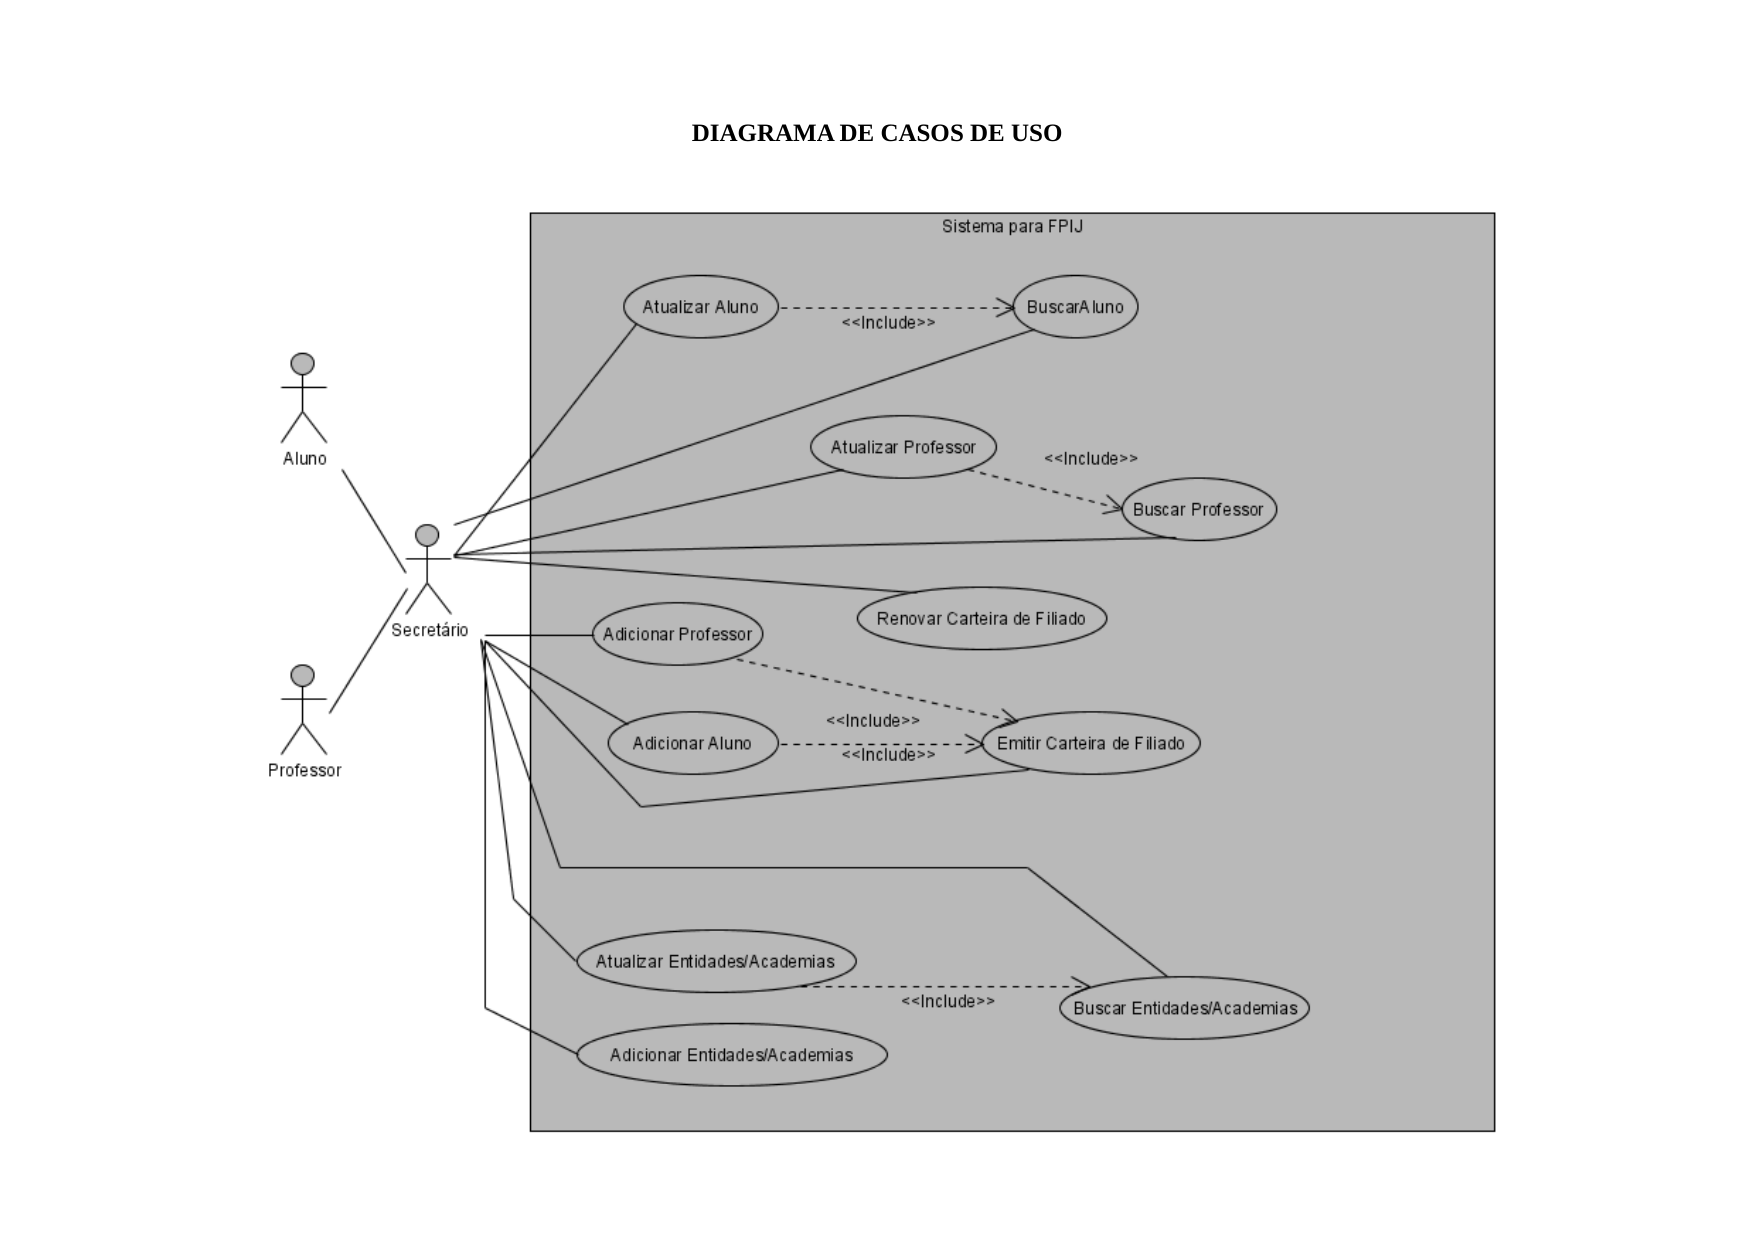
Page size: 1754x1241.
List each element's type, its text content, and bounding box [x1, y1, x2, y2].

text DIAGRAMA DE CASOS DE USO [118, 118, 1636, 147]
